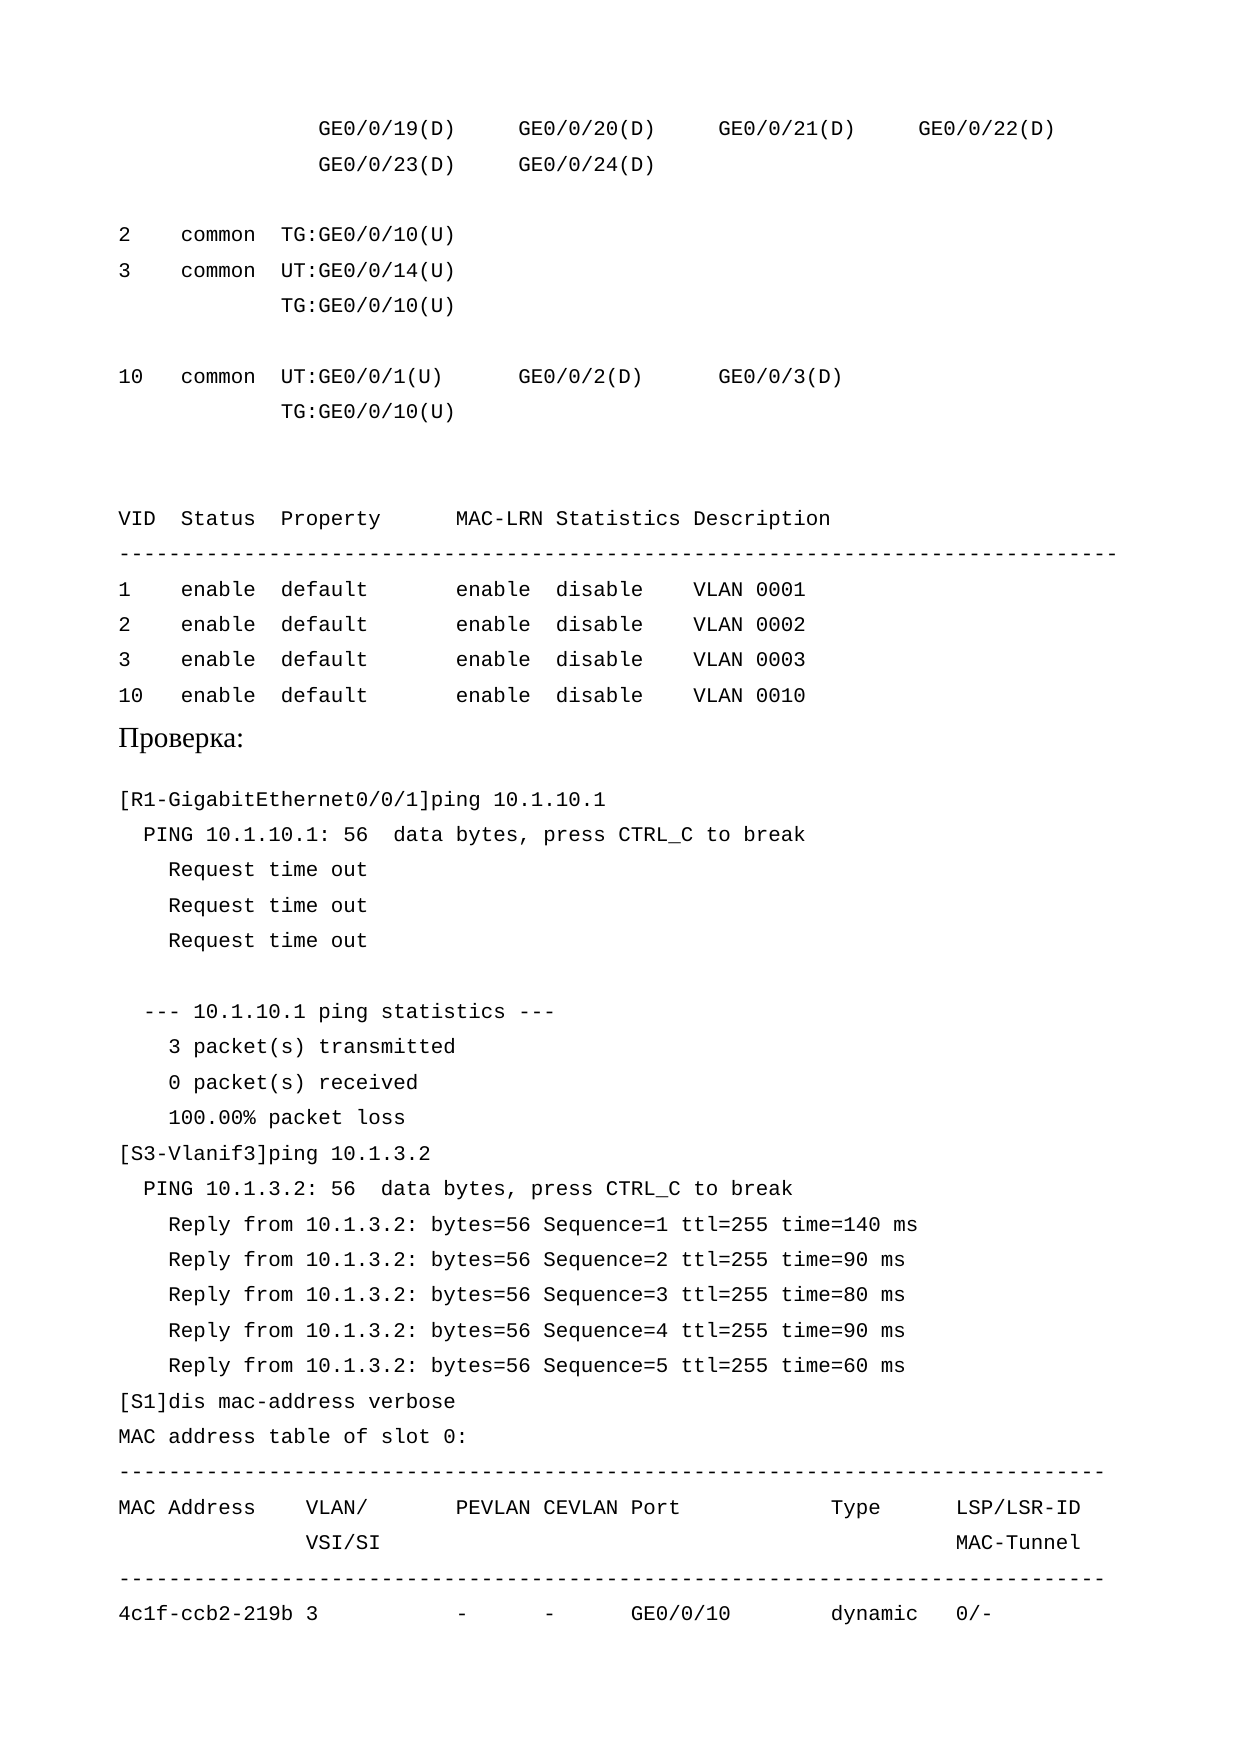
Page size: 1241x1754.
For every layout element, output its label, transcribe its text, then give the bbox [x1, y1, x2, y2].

text VSI/SI MAC-Tunnel [118, 1532, 1122, 1556]
text [R1-GigabitEthernet0/0/1]ping 10.1.10.1 [118, 788, 1122, 812]
text ------------------------------------------------------------------------------- [118, 1568, 1122, 1591]
text [S1]dis mac-address verbose [118, 1391, 1122, 1414]
text -------------------------------------------------------------------------------- [118, 543, 1122, 567]
text 0 packet(s) received [118, 1072, 1122, 1096]
text 1 enable default enable disable VLAN 0001 [118, 578, 1122, 602]
text PING 10.1.10.1: 56 data bytes, press CTRL_C to break [118, 824, 1122, 848]
text 10 enable default enable disable VLAN 0010 [118, 685, 1122, 708]
text [S3-Vlanif3]ping 10.1.3.2 [118, 1143, 1122, 1166]
text --- 10.1.10.1 ping statistics --- [118, 1001, 1122, 1025]
text ------------------------------------------------------------------------------- [118, 1461, 1122, 1485]
text Reply from 10.1.3.2: bytes=56 Sequence=2 ttl=255 time=90 ms [118, 1249, 1122, 1273]
text PING 10.1.3.2: 56 data bytes, press CTRL_C to break [118, 1178, 1122, 1202]
text Reply from 10.1.3.2: bytes=56 Sequence=3 ttl=255 time=80 ms [118, 1284, 1122, 1308]
text 2 enable default enable disable VLAN 0002 [118, 614, 1122, 638]
text 100.00% packet loss [118, 1107, 1122, 1131]
text Request time out [118, 859, 1122, 883]
text 4c1f-ccb2-219b 3 - - GE0/0/10 dynamic 0/- [118, 1603, 1122, 1627]
text 3 enable default enable disable VLAN 0003 [118, 649, 1122, 673]
text 10 common UT:GE0/0/1(U) GE0/0/2(D) GE0/0/3(D) [118, 366, 1122, 390]
text GE0/0/23(D) GE0/0/24(D) [118, 153, 1122, 177]
text Проверка: [118, 720, 1122, 754]
text TG:GE0/0/10(U) [118, 295, 1122, 319]
text Reply from 10.1.3.2: bytes=56 Sequence=1 ttl=255 time=140 ms [118, 1213, 1122, 1237]
text 3 common UT:GE0/0/14(U) [118, 260, 1122, 283]
text VID Status Property MAC-LRN Statistics Description [118, 508, 1122, 531]
text Reply from 10.1.3.2: bytes=56 Sequence=5 ttl=255 time=60 ms [118, 1355, 1122, 1379]
text TG:GE0/0/10(U) [118, 401, 1122, 425]
text MAC address table of slot 0: [118, 1426, 1122, 1450]
text Request time out [118, 895, 1122, 918]
text Request time out [118, 930, 1122, 954]
text 3 packet(s) transmitted [118, 1036, 1122, 1060]
text GE0/0/19(D) GE0/0/20(D) GE0/0/21(D) GE0/0/22(D) [118, 118, 1122, 142]
text Reply from 10.1.3.2: bytes=56 Sequence=4 ttl=255 time=90 ms [118, 1320, 1122, 1343]
text 2 common TG:GE0/0/10(U) [118, 224, 1122, 248]
text MAC Address VLAN/ PEVLAN CEVLAN Port Type LSP/LSR-ID [118, 1497, 1122, 1521]
